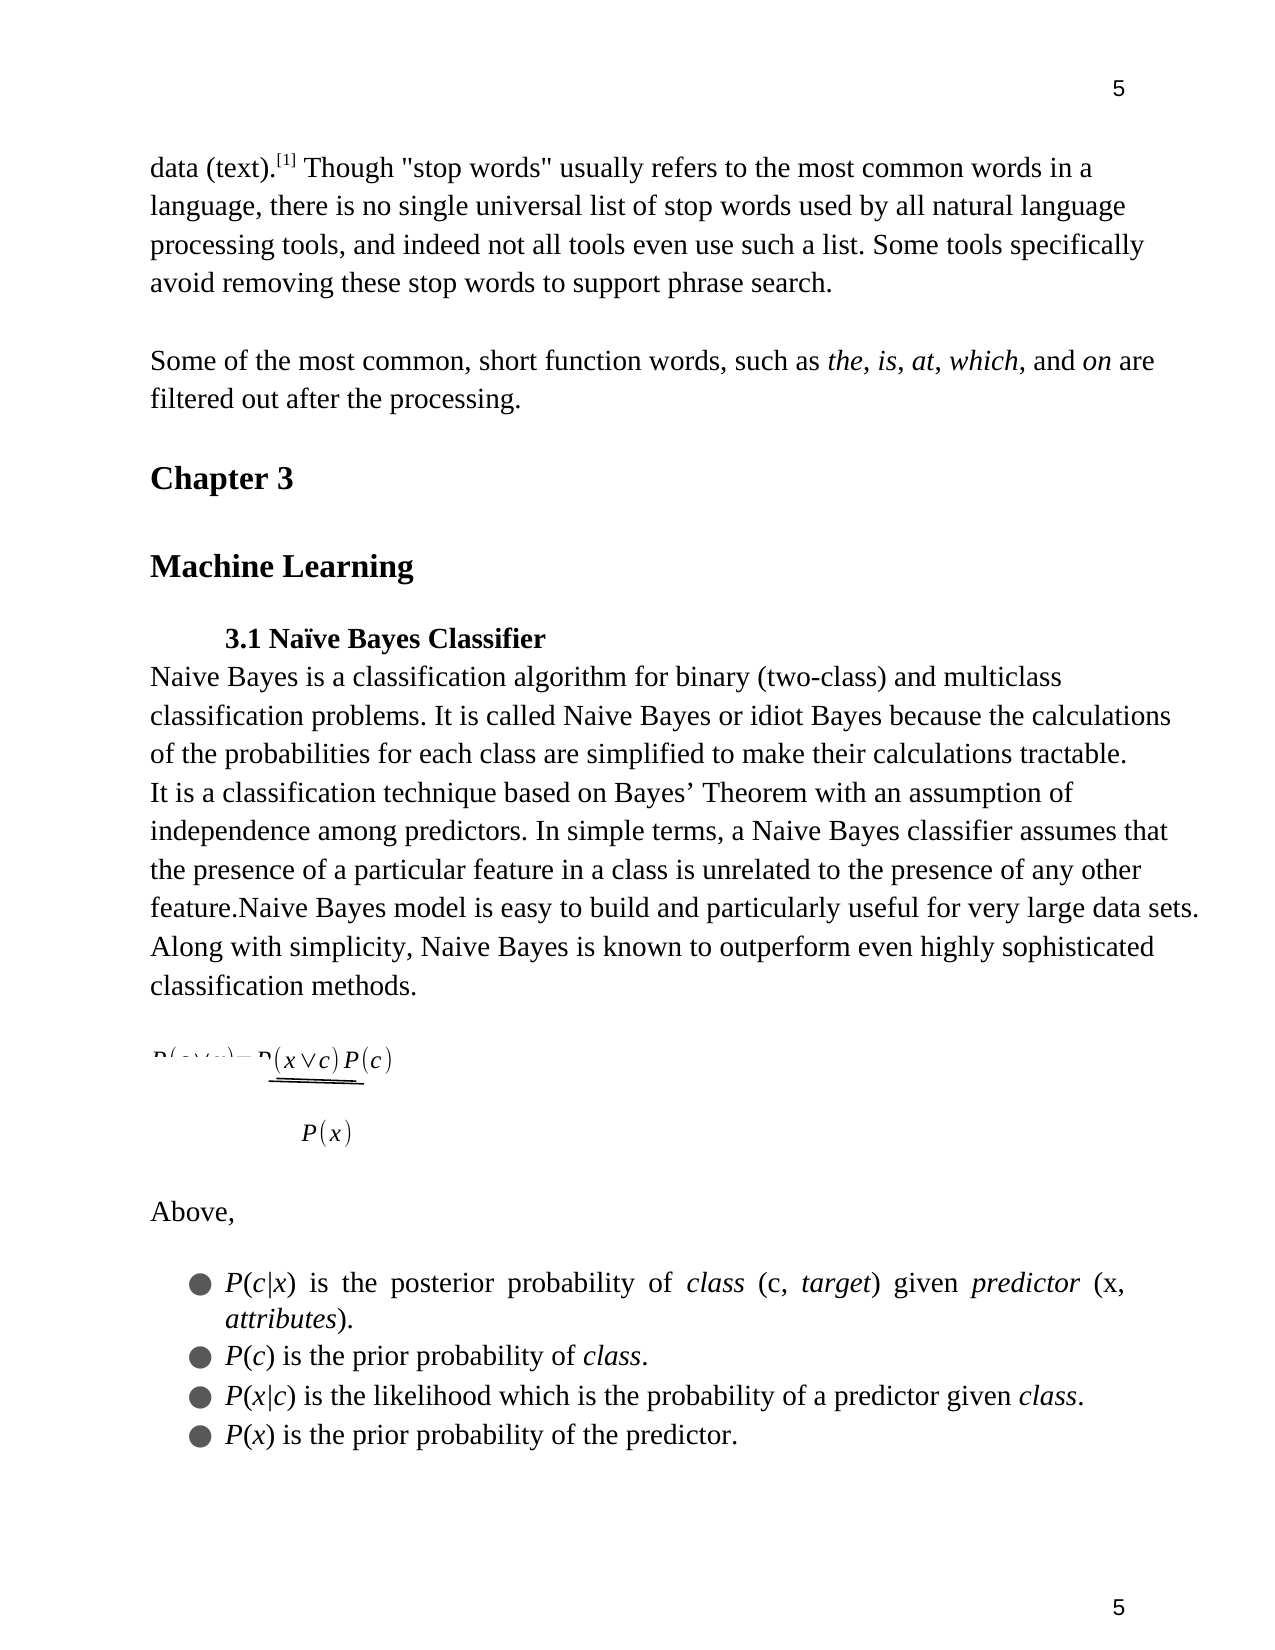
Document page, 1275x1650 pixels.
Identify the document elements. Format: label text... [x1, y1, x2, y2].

list P(x) is the prior probability of the predictor. [187, 1414, 1125, 1453]
text Naive Bayes is a classification algorithm for binary (two-class) and multiclass classification problems. It is called Naive Bayes or idiot Bayes because the calculations of the probabilities for each class are simplified to make their calculations tractable. [150, 659, 1200, 770]
list P(c) is the prior probability of class. [187, 1334, 1125, 1374]
text Chapter 3 [150, 458, 1200, 497]
list P(x|c) is the likelihood which is the probability of a predictor given class. [187, 1374, 1125, 1414]
text Above, [150, 1194, 1125, 1228]
text 3.1 Naïve Bayes Classifier [150, 621, 1200, 654]
text Some of the most common, short function words, such as the, is, at, which, and on are filtered out after the processing. [150, 343, 1200, 415]
text data (text).[1] Though "stop words" usually refers to the most common words in a language, there is no single universal list of stop words used by all natural language processing tools, and indeed not all tools even use such a list. Some tools specifically avoid removing these stop words to support phrase search. [150, 150, 1200, 299]
list P(c|x) is the posterior probability of class (c, target) given predictor (x, attributes). [187, 1261, 1125, 1334]
text Machine Learning [150, 546, 1200, 585]
text It is a classification technique based on Bayes’ Theorem with an assumption of independence among predictors. In simple terms, a Naive Bayes classifier assumes that the presence of a particular feature in a class is unrelated to the presence of any other feature.Naive Bayes model is easy to build and particularly useful for very large data sets. Along with simplicity, Naive Bayes is known to outperform even highly sophisticated classification methods. [150, 775, 1200, 1001]
